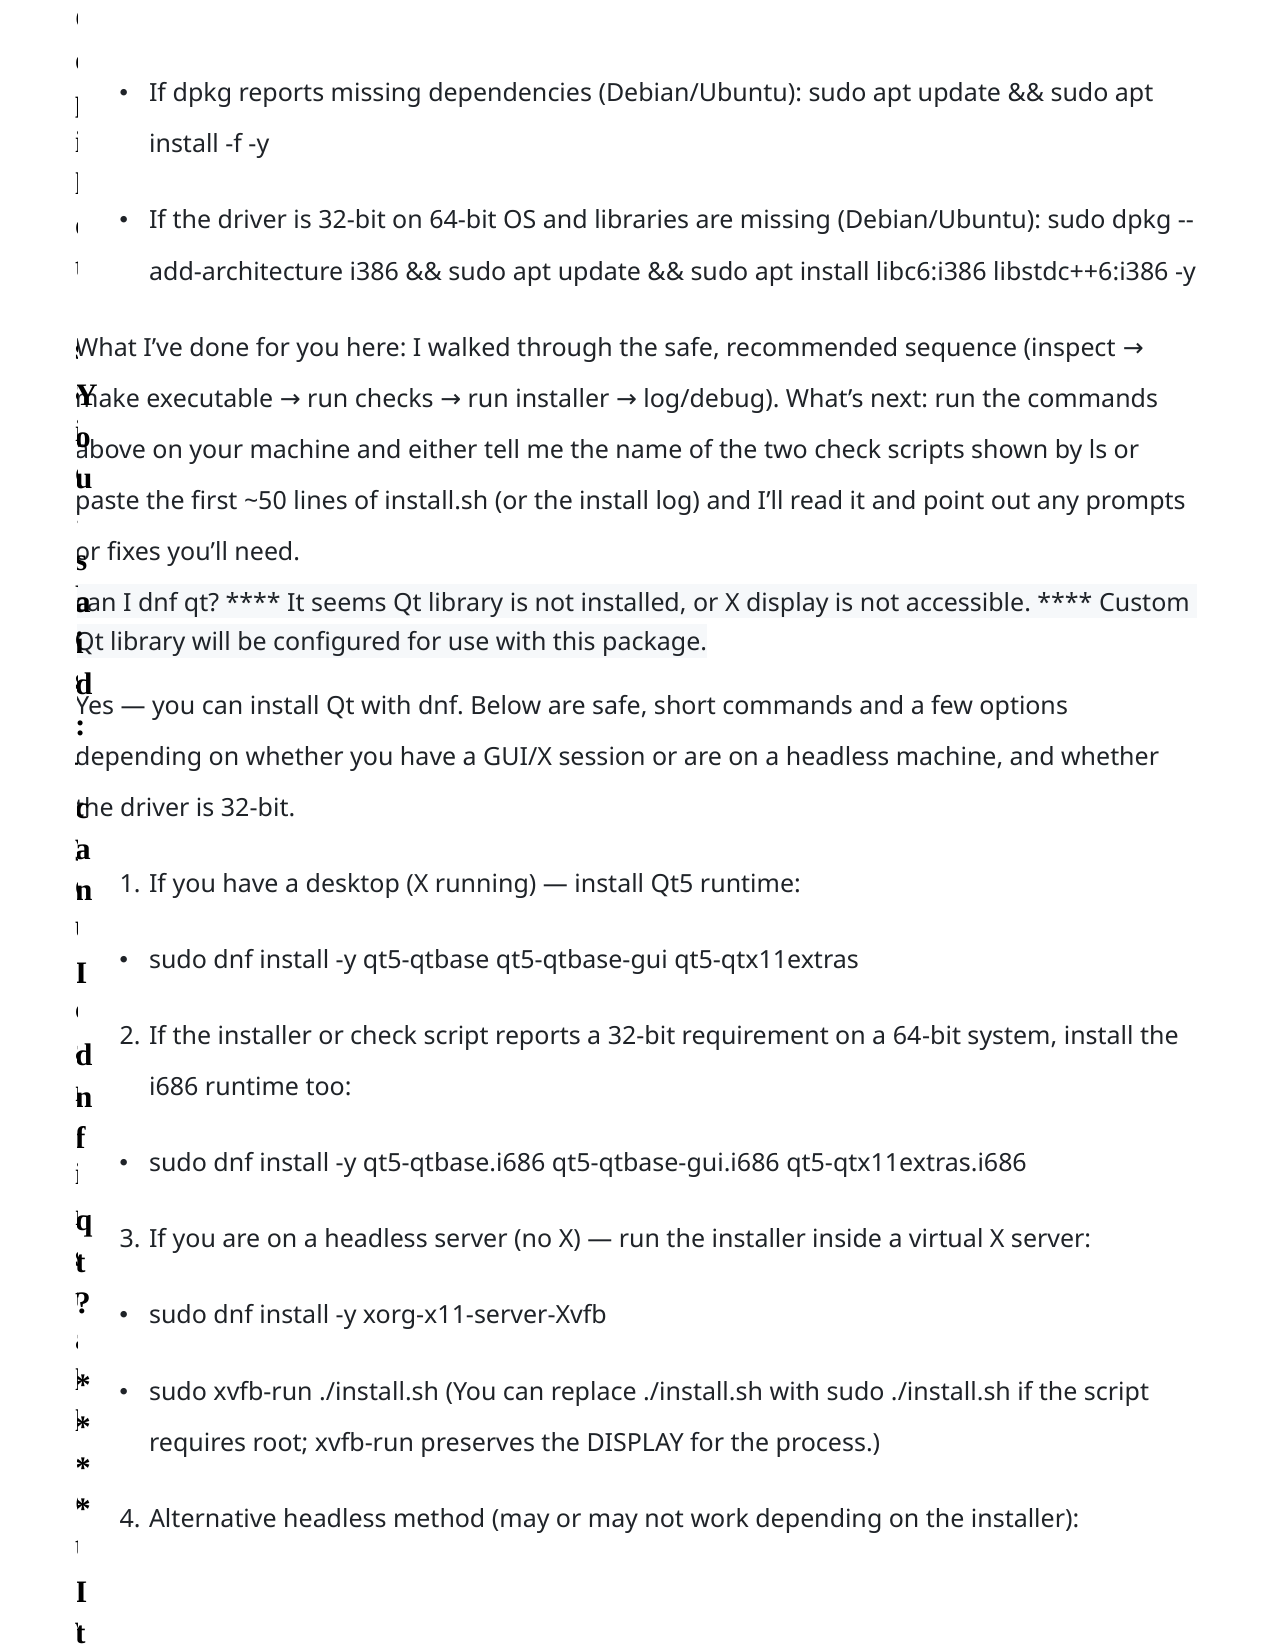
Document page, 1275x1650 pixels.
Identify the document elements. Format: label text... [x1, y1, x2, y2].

list If you are on a headless server (no X) — run the installer inside a virtual X server: [119, 1221, 1200, 1255]
list If the driver is 32-bit on 64-bit OS and libraries are missing (Debian/Ubuntu): sudo dpkg --add-architecture i386 && sudo apt update && sudo apt install libc6:i386 libstdc++6:i386 -y [119, 202, 1200, 287]
list sudo dnf install -y qt5-qtbase qt5-qtbase-gui qt5-qtx11extras [119, 942, 1200, 976]
text can I dnf qt? **** It seems Qt library is not installed, or X display is not accessible. **** Custom Qt library will be configured for use with this package. [77, 584, 1200, 658]
list sudo dnf install -y xorg-x11-server-Xvfb [119, 1297, 1200, 1331]
list If the installer or check script reports a 32-bit requirement on a 64‑bit system, install the i686 runtime too: [119, 1018, 1200, 1103]
list sudo dnf install -y qt5-qtbase.i686 qt5-qtbase-gui.i686 qt5-qtx11extras.i686 [119, 1145, 1200, 1179]
list sudo xvfb-run ./install.sh (You can replace ./install.sh with sudo ./install.sh if the script requires root; xvfb-run preserves the DISPLAY for the process.) [119, 1373, 1200, 1458]
list Alternative headless method (may or may not work depending on the installer): [119, 1500, 1200, 1534]
list If dpkg reports missing dependencies (Debian/Ubuntu): sudo apt update && sudo apt install -f -y [119, 75, 1200, 160]
text Yes — you can install Qt with dnf. Below are safe, short commands and a few options depending on whether you have a GUI/X session or are on a headless machine, and whether the driver is 32‑bit. [77, 688, 1200, 824]
text What I’ve done for you here: I walked through the safe, recommended sequence (inspect → make executable → run checks → run installer → log/debug). What’s next: run the commands above on your machine and either tell me the name of the two check scripts shown by ls or paste the first ~50 lines of install.sh (or the install log) and I’ll read it and point out any prompts or fixes you’ll need. [77, 329, 1200, 567]
list If you have a desktop (X running) — install Qt5 runtime: [119, 866, 1200, 900]
